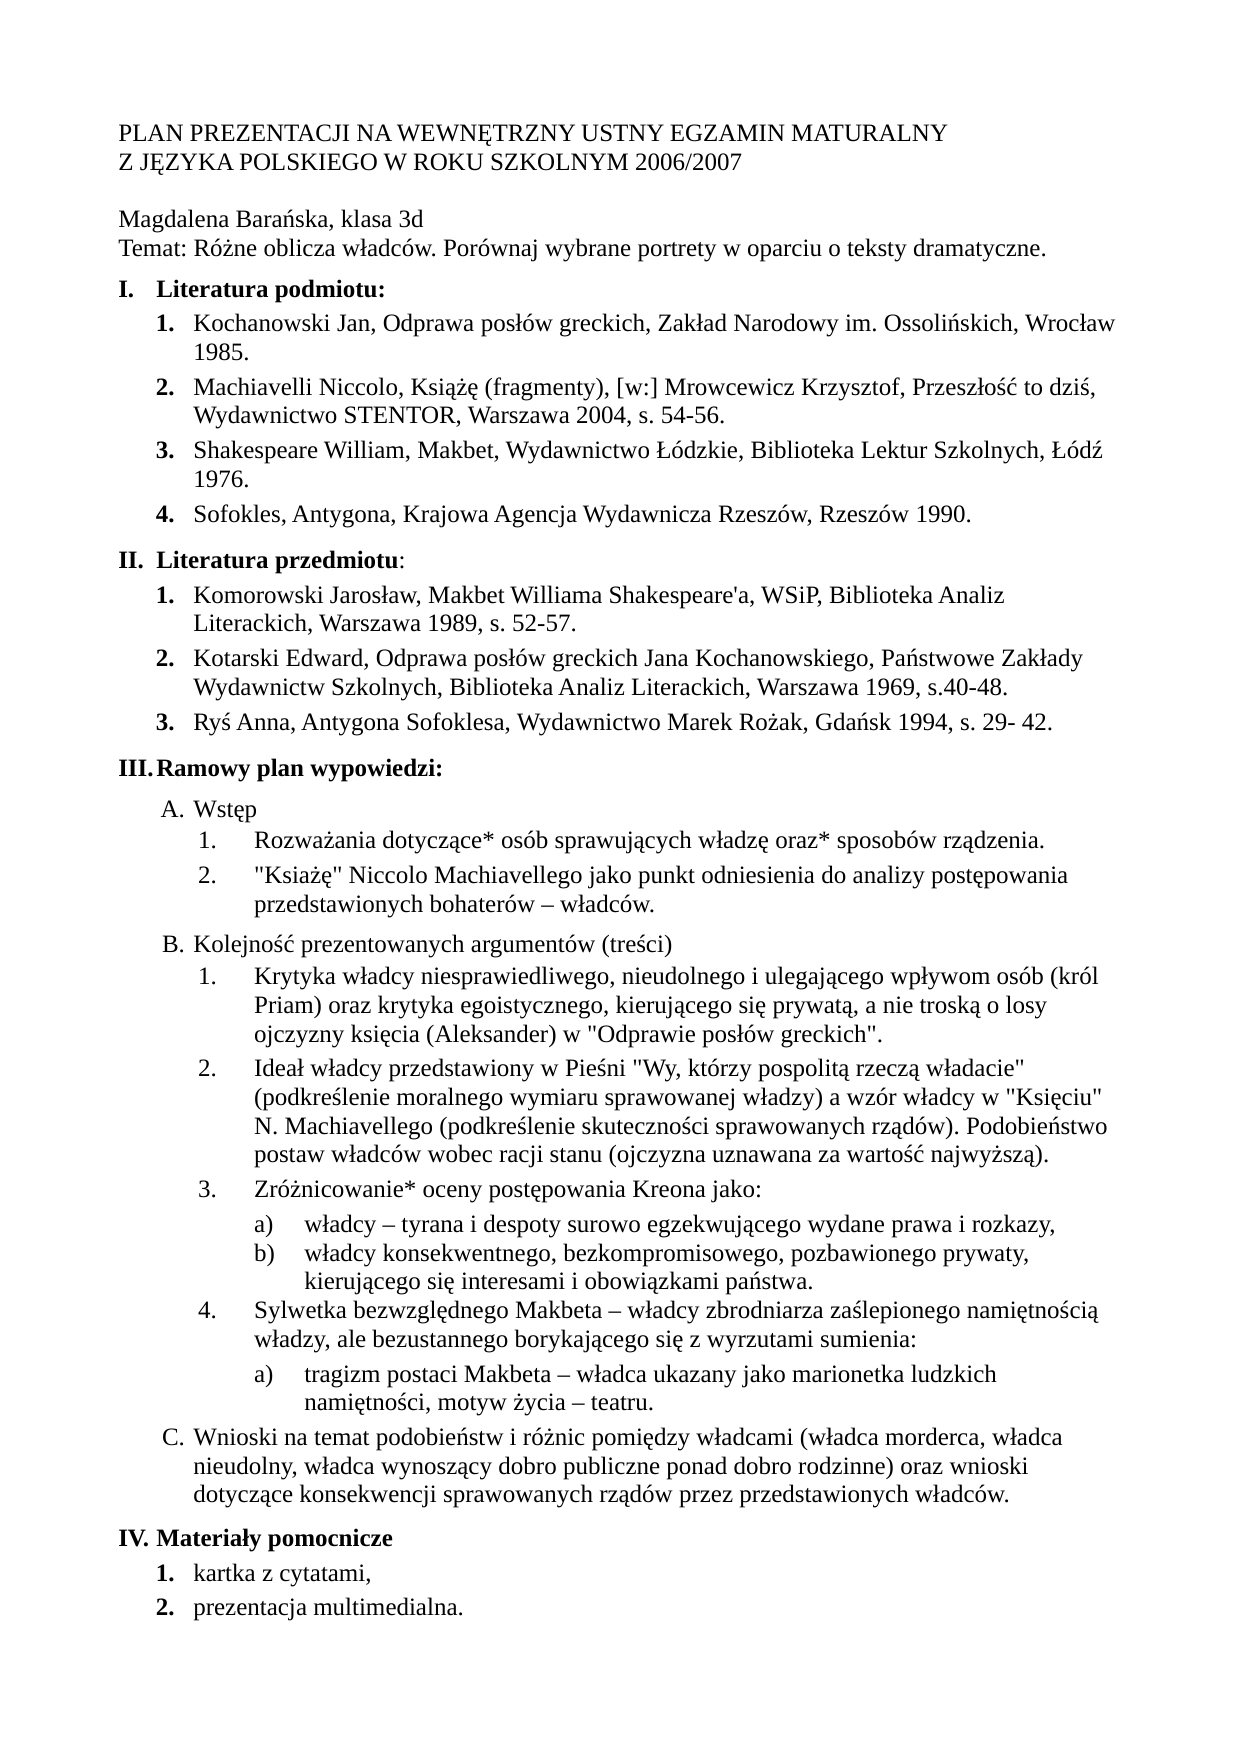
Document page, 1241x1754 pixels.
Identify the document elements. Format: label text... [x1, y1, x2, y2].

list "Ksiażę" Niccolo Machiavellego jako punkt odniesienia do analizy postępowania przedstawionych bohaterów – władców. [198, 860, 1122, 918]
list władcy konsekwentnego, bezkompromisowego, pozbawionego prywaty, kierującego się interesami i obowiązkami państwa. [254, 1238, 1122, 1295]
list Literatura przedmiotu: [118, 545, 1122, 574]
list Kolejność prezentowanych argumentów (treści) [156, 929, 1122, 958]
list Materiały pomocnicze [118, 1523, 1122, 1552]
list Ramowy plan wypowiedzi: [118, 753, 1122, 782]
list Sofokles, Antygona, Krajowa Agencja Wydawnicza Rzeszów, Rzeszów 1990. [156, 499, 1122, 527]
list Shakespeare William, Makbet, Wydawnictwo Łódzkie, Biblioteka Lektur Szkolnych, Łódź 1976. [156, 435, 1122, 493]
list Machiavelli Niccolo, Książę (fragmenty), [w:] Mrowcewicz Krzysztof, Przeszłość to dziś, Wydawnictwo STENTOR, Warszawa 2004, s. 54-56. [156, 372, 1122, 429]
list Komorowski Jarosław, Makbet Williama Shakespeare'a, WSiP, Biblioteka Analiz Literackich, Warszawa 1989, s. 52-57. [156, 580, 1122, 637]
list Wnioski na temat podobieństw i różnic pomiędzy władcami (władca morderca, władca nieudolny, władca wynoszący dobro publiczne ponad dobro rodzinne) oraz wnioski dotyczące konsekwencji sprawowanych rządów przez przedstawionych władców. [156, 1422, 1122, 1508]
list kartka z cytatami, [156, 1558, 1122, 1586]
text Z JĘZYKA POLSKIEGO W ROKU SZKOLNYM 2006/2007 [118, 147, 1122, 176]
list Kotarski Edward, Odprawa posłów greckich Jana Kochanowskiego, Państwowe Zakłady Wydawnictw Szkolnych, Biblioteka Analiz Literackich, Warszawa 1969, s.40-48. [156, 643, 1122, 701]
list Literatura podmiotu: [118, 274, 1122, 302]
list Zróżnicowanie* oceny postępowania Kreona jako: [198, 1174, 1122, 1203]
text Magdalena Barańska, klasa 3d [118, 204, 1122, 233]
text Temat: Różne oblicza władców. Porównaj wybrane portrety w oparciu o teksty dramatyczne. [118, 233, 1122, 262]
list Ryś Anna, Antygona Sofoklesa, Wydawnictwo Marek Rożak, Gdańsk 1994, s. 29- 42. [156, 707, 1122, 735]
list Ideał władcy przedstawiony w Pieśni "Wy, którzy pospolitą rzeczą władacie" (podkreślenie moralnego wymiaru sprawowanej władzy) a wzór władcy w "Księciu" N. Machiavellego (podkreślenie skuteczności sprawowanych rządów). Podobieństwo postaw władców wobec racji stanu (ojczyzna uznawana za wartość najwyższą). [198, 1053, 1122, 1168]
list władcy – tyrana i despoty surowo egzekwującego wydane prawa i rozkazy, [254, 1209, 1122, 1238]
list Kochanowski Jan, Odprawa posłów greckich, Zakład Narodowy im. Ossolińskich, Wrocław 1985. [156, 308, 1122, 366]
list prezentacja multimedialna. [156, 1592, 1122, 1621]
list Wstęp [156, 794, 1122, 822]
list tragizm postaci Makbeta – władca ukazany jako marionetka ludzkich namiętności, motyw życia – teatru. [254, 1359, 1122, 1416]
list Sylwetka bezwzględnego Makbeta – władcy zbrodniarza zaślepionego namiętnością władzy, ale bezustannego borykającego się z wyrzutami sumienia: [198, 1295, 1122, 1353]
list Krytyka władcy niesprawiedliwego, nieudolnego i ulegającego wpływom osób (król Priam) oraz krytyka egoistycznego, kierującego się prywatą, a nie troską o losy ojczyzny księcia (Aleksander) w "Odprawie posłów greckich". [198, 961, 1122, 1047]
list Rozważania dotyczące* osób sprawujących władzę oraz* sposobów rządzenia. [198, 825, 1122, 854]
text PLAN PREZENTACJI NA WEWNĘTRZNY USTNY EGZAMIN MATURALNY [118, 118, 1122, 147]
